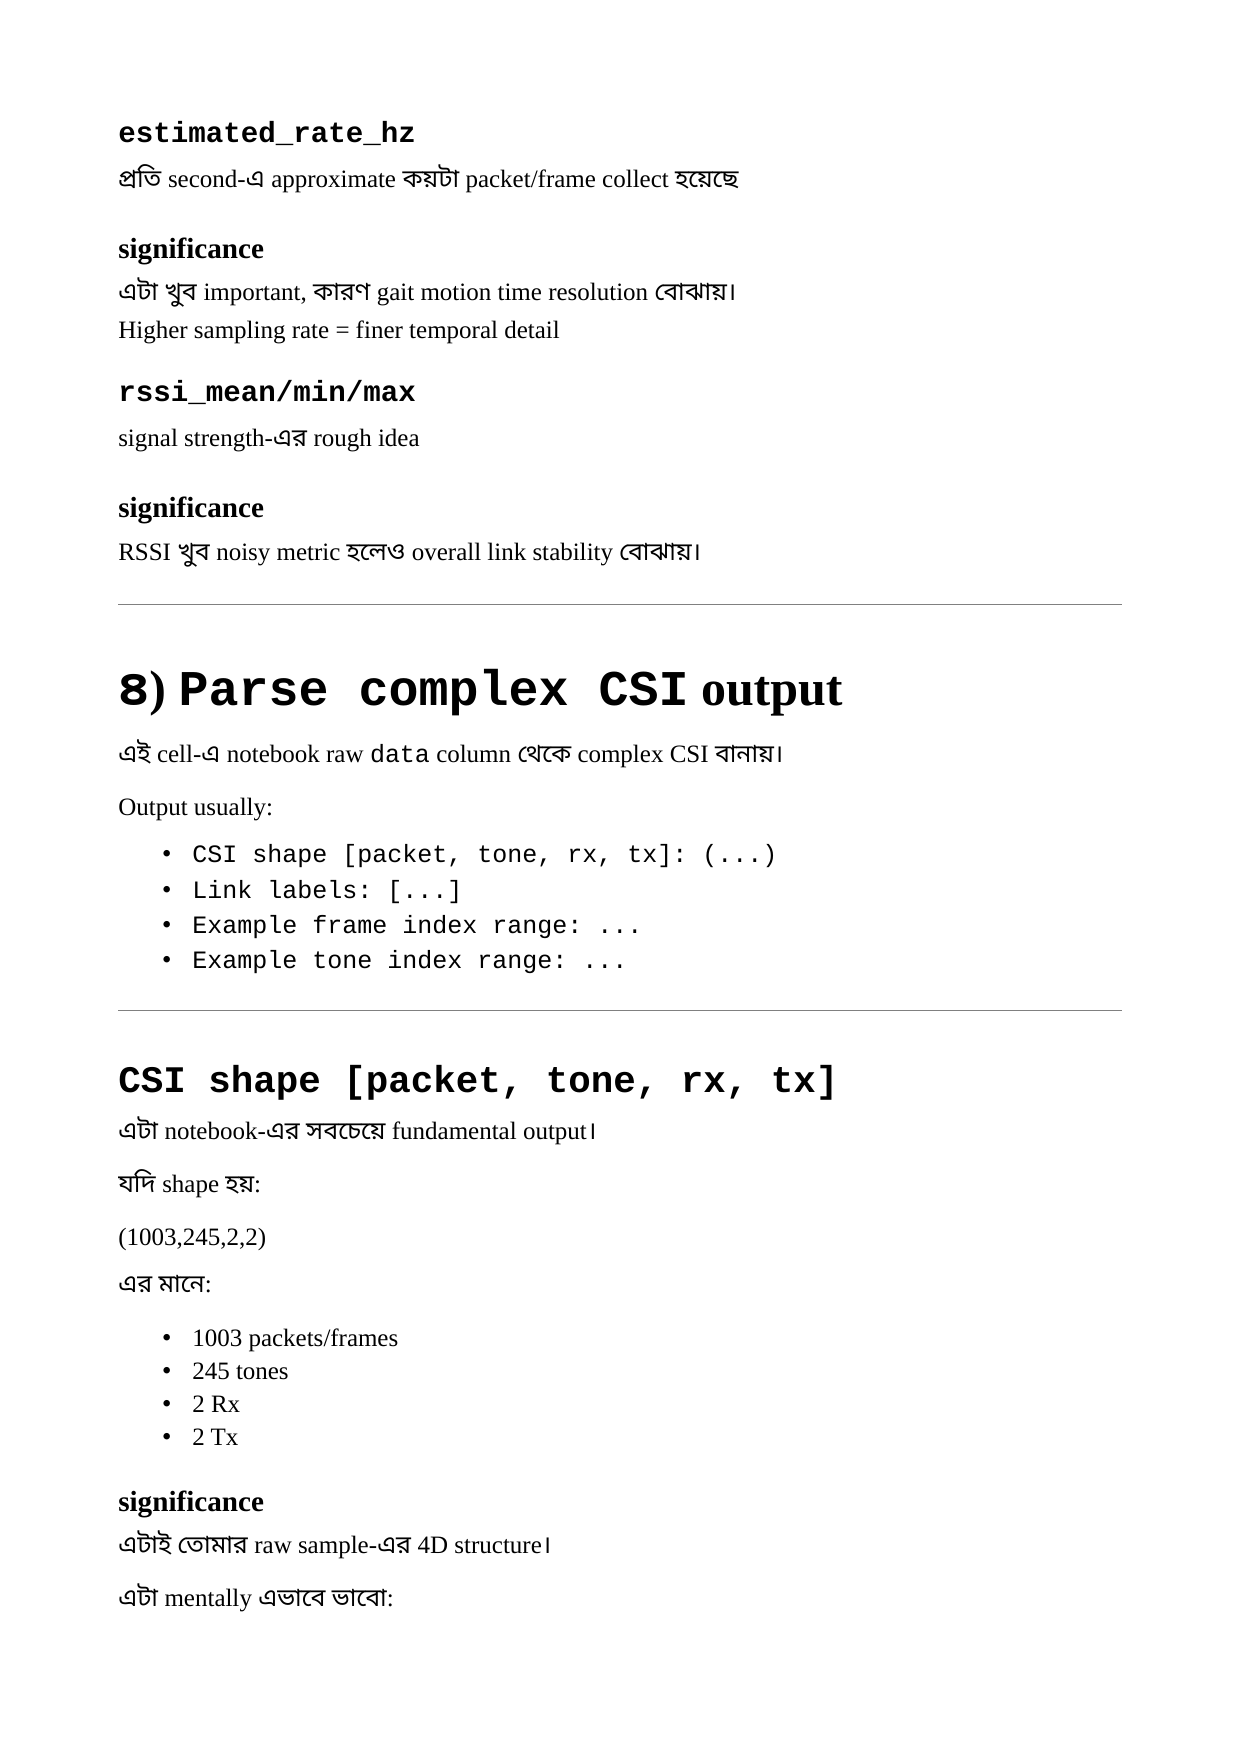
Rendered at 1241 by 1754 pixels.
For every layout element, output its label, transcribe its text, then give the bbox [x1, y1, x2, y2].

text RSSI খুব noisy metric হলেও overall link stability বোঝায়। [118, 537, 1122, 570]
subtitle ৪) Parse complex CSI output [118, 659, 1122, 726]
subtitle CSI shape [packet, tone, rx, tx] [118, 1061, 1122, 1103]
subtitle significance [118, 491, 1122, 524]
text এটা notebook-এর সবচেয়ে fundamental output। [118, 1116, 1122, 1149]
text Output usually: [118, 792, 1122, 821]
text এটা খুব important, কারণ gait motion time resolution বোঝায়। Higher sampling rate = finer temporal detail [118, 277, 1122, 344]
subtitle significance [118, 231, 1122, 265]
list 2 Tx [162, 1422, 1122, 1451]
text (1003,245,2,2) [118, 1222, 1122, 1251]
text signal strength-এর rough idea [118, 423, 1122, 456]
list Example frame index range: ... [162, 910, 1122, 941]
text যদি shape হয়: [118, 1169, 1122, 1202]
list 245 tones [162, 1356, 1122, 1384]
text এর মানে: [118, 1269, 1122, 1303]
text এটাই তোমার raw sample-এর 4D structure। [118, 1530, 1122, 1563]
list Example tone index range: ... [162, 946, 1122, 976]
list 2 Rx [162, 1389, 1122, 1417]
list CSI shape [packet, tone, rx, tx]: (...) [162, 839, 1122, 870]
subtitle estimated_rate_hz [118, 118, 1122, 151]
text এটা mentally এভাবে ভাবো: [118, 1583, 1122, 1617]
subtitle significance [118, 1484, 1122, 1517]
text এই cell-এ notebook raw data column থেকে complex CSI বানায়। [118, 739, 1122, 772]
list Link labels: [...] [162, 875, 1122, 906]
text প্রতি second-এ approximate কয়টা packet/frame collect হয়েছে [118, 164, 1122, 197]
subtitle rssi_mean/min/max [118, 377, 1122, 410]
list 1003 packets/frames [162, 1323, 1122, 1351]
